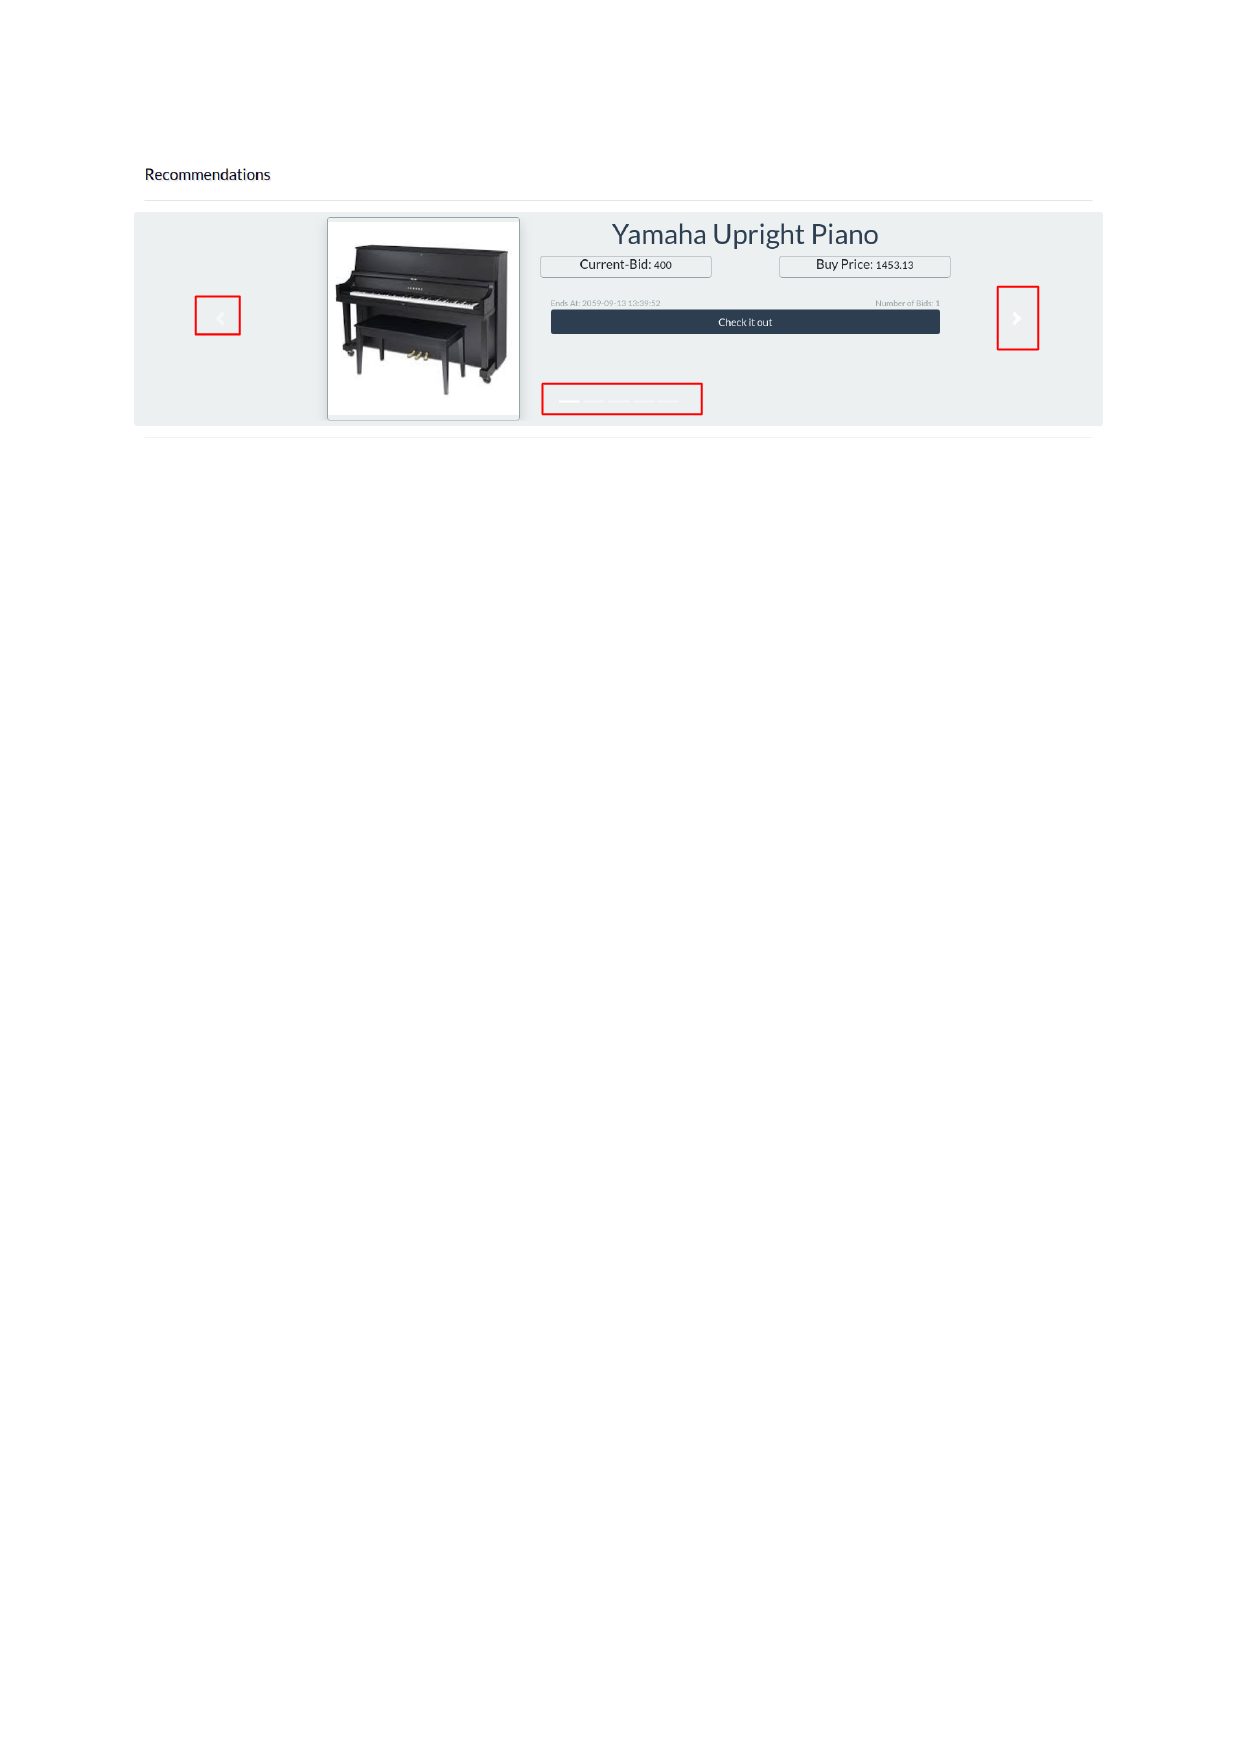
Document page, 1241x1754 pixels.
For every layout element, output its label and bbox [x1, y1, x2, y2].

picture [118, 146, 1123, 449]
